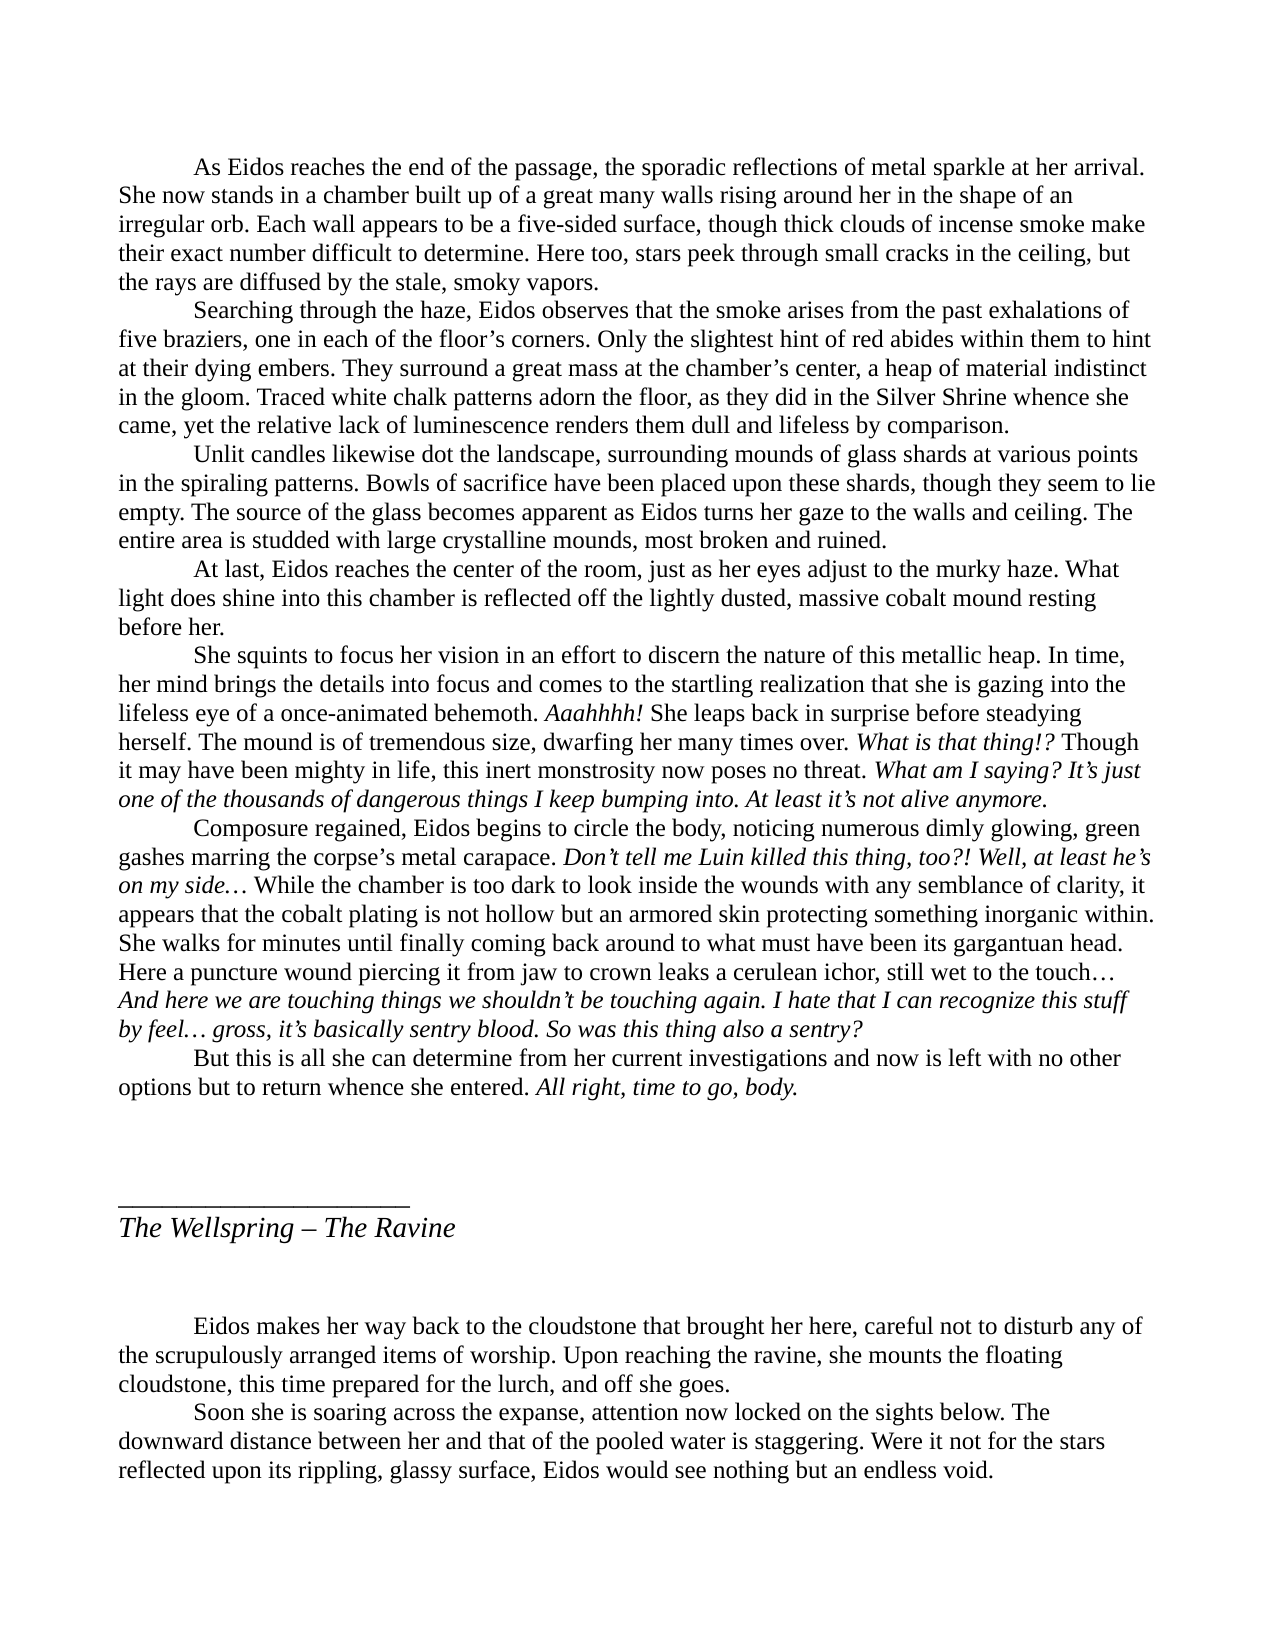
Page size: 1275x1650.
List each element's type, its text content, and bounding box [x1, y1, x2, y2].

text Eidos makes her way back to the cloudstone that brought her here, careful not to disturb any of the scrupulously arranged items of worship. Upon reaching the ravine, she mounts the floating cloudstone, this time prepared for the lurch, and off she goes. [118, 1311, 1157, 1397]
text But this is all she can determine from her current investigations and now is left with no other options but to return whence she entered. All right, time to go, body. [118, 1043, 1157, 1100]
text Unlit candles likewise dot the landscape, surrounding mounds of glass shards at various points in the spiraling patterns. Bowls of sacrifice have been placed upon these shards, though they seem to lie empty. The source of the glass becomes apparent as Eidos turns her gaze to the walls and ceiling. The entire area is studded with large crystalline mounds, most broken and ruined. [118, 439, 1157, 554]
text Searching through the haze, Eidos observes that the smoke arises from the past exhalations of five braziers, one in each of the floor’s corners. Only the slightest hint of red abides within them to hint at their dying embers. They surround a great mass at the chamber’s center, a heap of material indistinct in the gloom. Traced white chalk patterns adorn the floor, as they did in the Silver Shrine whence she came, yet the relative lack of luminescence renders them dull and lifeless by comparison. [118, 295, 1157, 439]
text Soon she is soaring across the expanse, attention now locked on the sights below. The downward distance between her and that of the pooled water is staggering. Were it not for the stars reflected upon its rippling, glassy surface, Eidos would see nothing but an endless void. [118, 1397, 1157, 1484]
text Composure regained, Eidos begins to circle the body, noticing numerous dimly glowing, green gashes marring the corpse’s metal carapace. Don’t tell me Luin killed this thing, too?! Well, at least he’s on my side… While the chamber is too dark to look inside the wounds with any semblance of clarity, it appears that the cobalt plating is not hollow but an armored skin protecting something inorganic within. She walks for minutes until finally coming back around to what must have been its gargantuan head. Here a puncture wound piercing it from jaw to crown leaks a cerulean ichor, still wet to the touch… And here we are touching things we shouldn’t be touching again. I hate that I can recognize this stuff by feel… gross, it’s basically sentry blood. So was this thing also a sentry? [118, 813, 1157, 1043]
text ____________________ [118, 1177, 1157, 1211]
text At last, Eidos reaches the center of the room, just as her eyes adjust to the murky haze. What light does shine into this chamber is reflected off the lightly dusted, massive cobalt mound resting before her. [118, 554, 1157, 640]
text As Eidos reaches the end of the passage, the sporadic reflections of metal sparkle at her arrival. She now stands in a chamber built up of a great many walls rising around her in the shape of an irregular orb. Each wall appears to be a five-sided surface, though thick clouds of incense smoke make their exact number difficult to determine. Here too, stars peek through small cracks in the ceiling, but the rays are diffused by the stale, smoky vapors. [118, 152, 1157, 295]
text The Wellspring – The Ravine [118, 1211, 1157, 1244]
text She squints to focus her vision in an effort to discern the nature of this metallic heap. In time, her mind brings the details into focus and comes to the startling realization that she is gazing into the lifeless eye of a once-animated behemoth. Aaahhhh! She leaps back in surprise before steadying herself. The mound is of tremendous size, dwarfing her many times over. What is that thing!? Though it may have been mighty in life, this inert monstrosity now poses no threat. What am I saying? It’s just one of the thousands of dangerous things I keep bumping into. At least it’s not alive anymore. [118, 640, 1157, 813]
